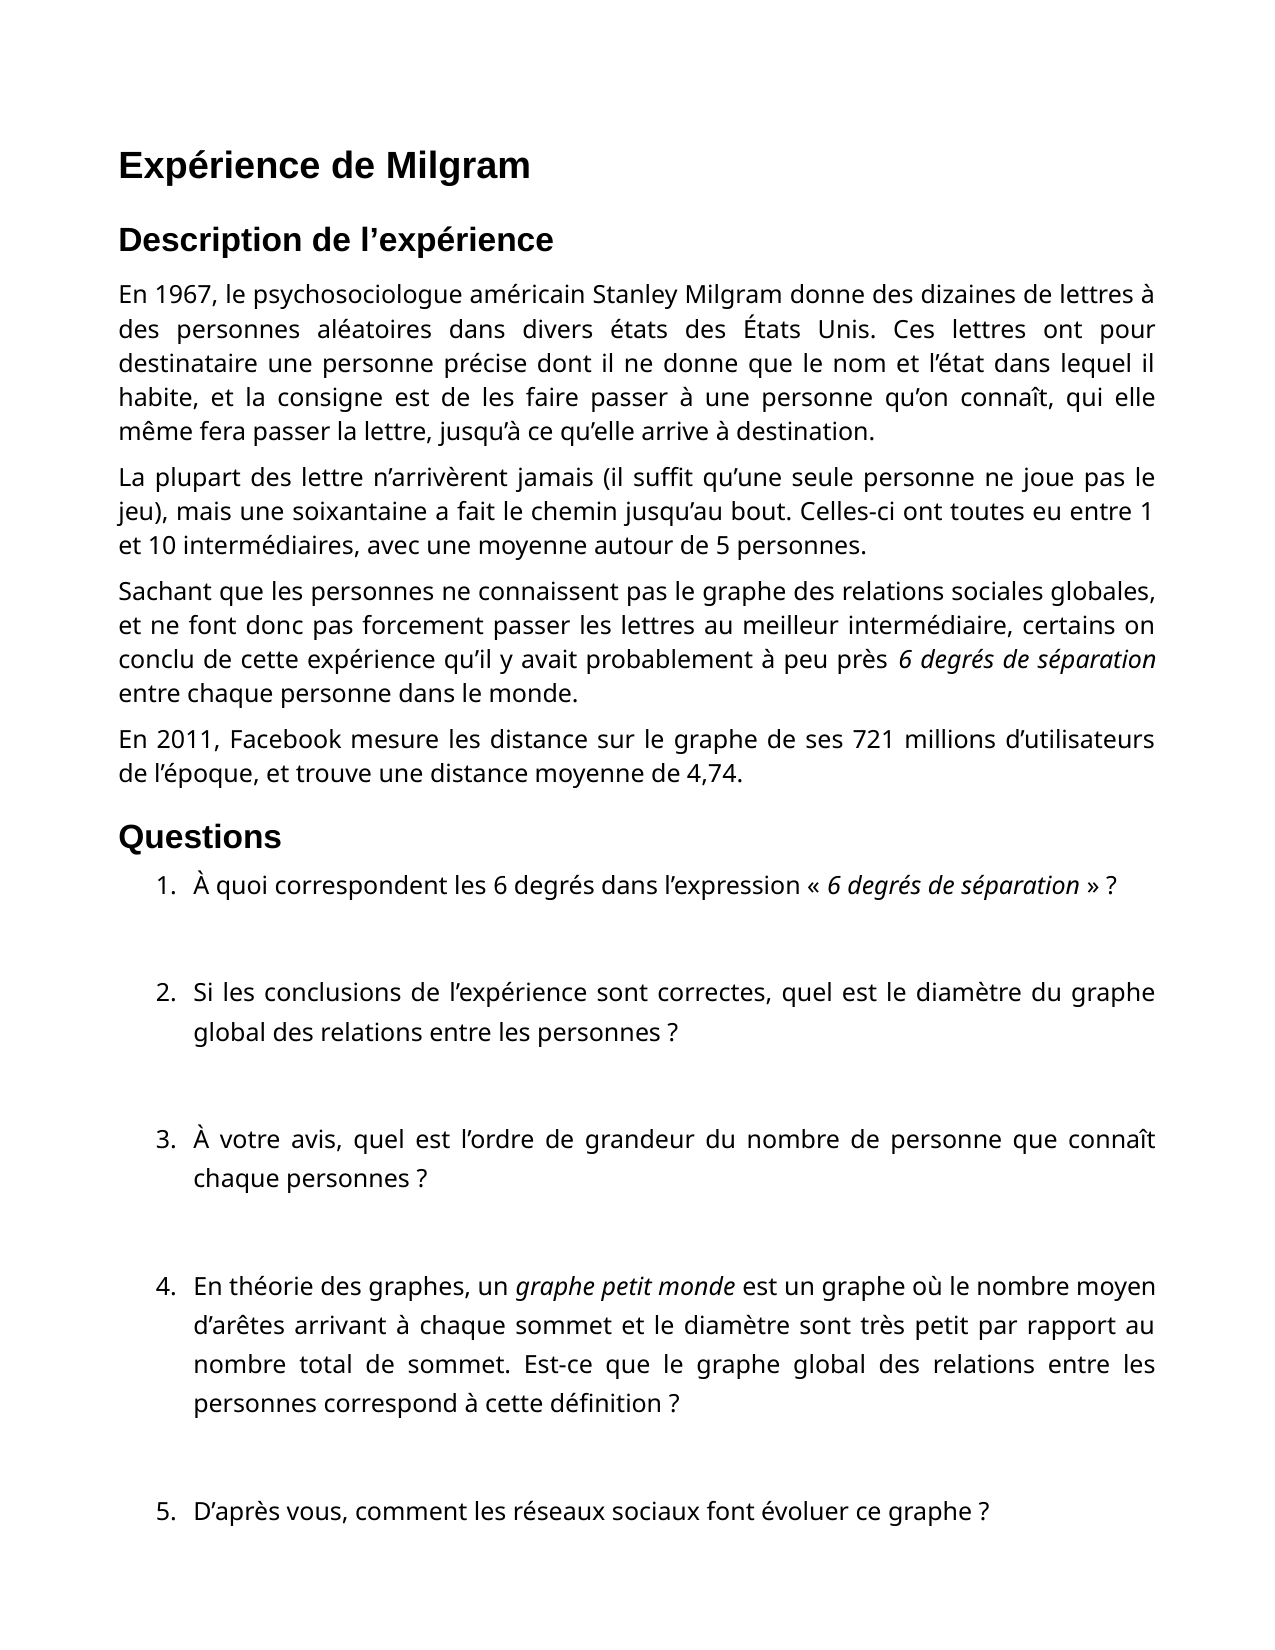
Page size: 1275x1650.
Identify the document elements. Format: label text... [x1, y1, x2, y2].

list À votre avis, quel est l’ordre de grandeur du nombre de personne que connaît chaque personnes ? [156, 1122, 1157, 1195]
list D’après vous, comment les réseaux sociaux font évoluer ce graphe ? [156, 1493, 1157, 1527]
list En théorie des graphes, un graphe petit monde est un graphe où le nombre moyen d’arêtes arrivant à chaque sommet et le diamètre sont très petit par rapport au nombre total de sommet. Est-ce que le graphe global des relations entre les personnes correspond à cette définition ? [156, 1268, 1157, 1420]
text La plupart des lettre n’arrivèrent jamais (il suffit qu’une seule personne ne joue pas le jeu), mais une soixantaine a fait le chemin jusqu’au bout. Celles-ci ont toutes eu entre 1 et 10 intermédiaires, avec une moyenne autour de 5 personnes. [118, 459, 1157, 562]
text En 1967, le psychosociologue américain Stanley Milgram donne des dizaines de lettres à des personnes aléatoires dans divers états des États Unis. Ces lettres ont pour destinataire une personne précise dont il ne donne que le nom et l’état dans lequel il habite, et la consigne est de les faire passer à une personne qu’on connaît, qui elle même fera passer la lettre, jusqu’à ce qu’elle arrive à destination. [118, 277, 1157, 447]
list À quoi correspondent les 6 degrés dans l’expression « 6 degrés de séparation » ? [156, 868, 1157, 902]
subtitle Expérience de Milgram [118, 143, 1157, 187]
text En 2011, Facebook mesure les distance sur le graphe de ses 721 millions d’utilisateurs de l’époque, et trouve une distance moyenne de 4,74. [118, 722, 1157, 790]
text Sachant que les personnes ne connaissent pas le graphe des relations sociales globales, et ne font donc pas forcement passer les lettres au meilleur intermédiaire, certains on conclu de cette expérience qu’il y avait probablement à peu près 6 degrés de séparation entre chaque personne dans le monde. [118, 573, 1157, 710]
subtitle Description de l’expérience [118, 220, 1157, 259]
list Si les conclusions de l’expérience sont correctes, quel est le diamètre du graphe global des relations entre les personnes ? [156, 975, 1157, 1048]
subtitle Questions [118, 816, 1157, 855]
